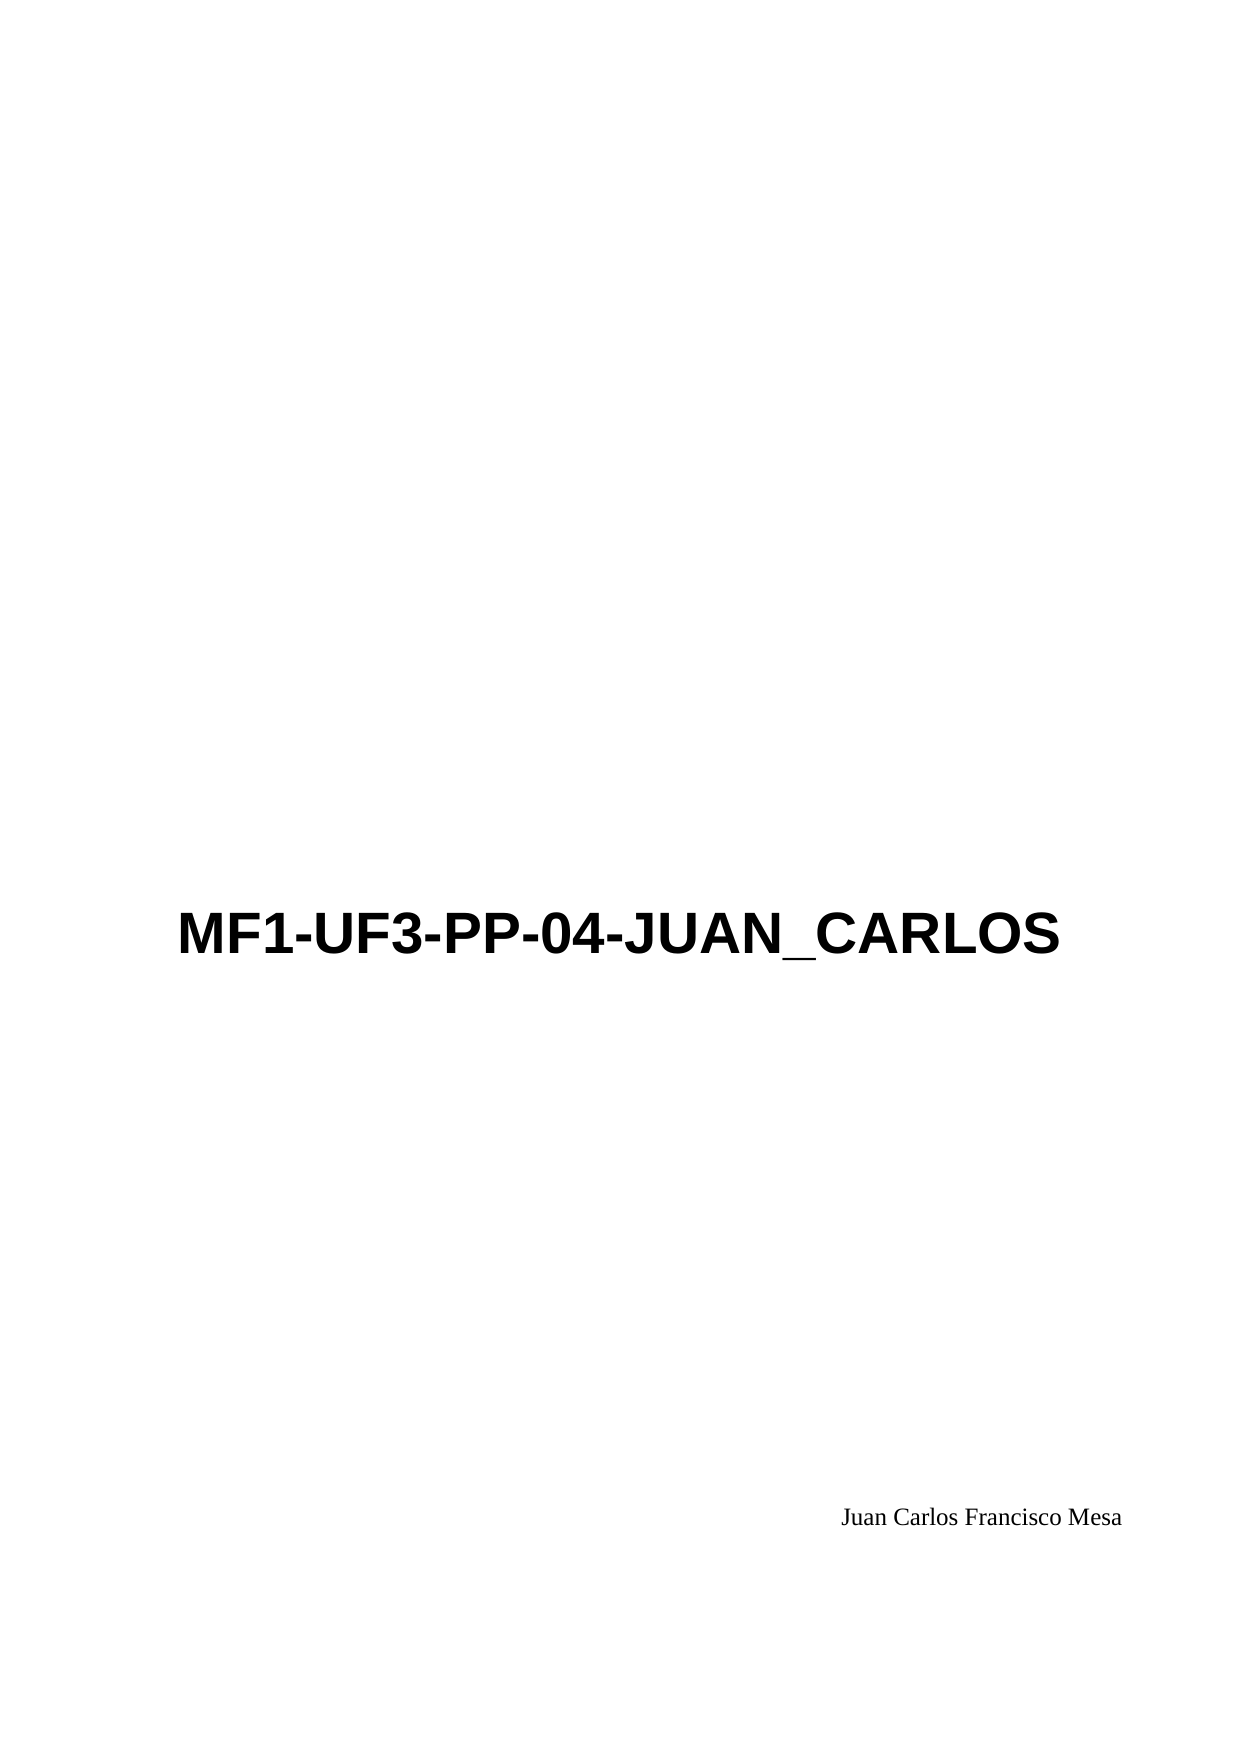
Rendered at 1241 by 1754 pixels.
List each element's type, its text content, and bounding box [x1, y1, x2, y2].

text Juan Carlos Francisco Mesa [118, 1502, 1122, 1530]
title MF1-UF3-PP-04-JUAN_CARLOS [118, 898, 1122, 966]
